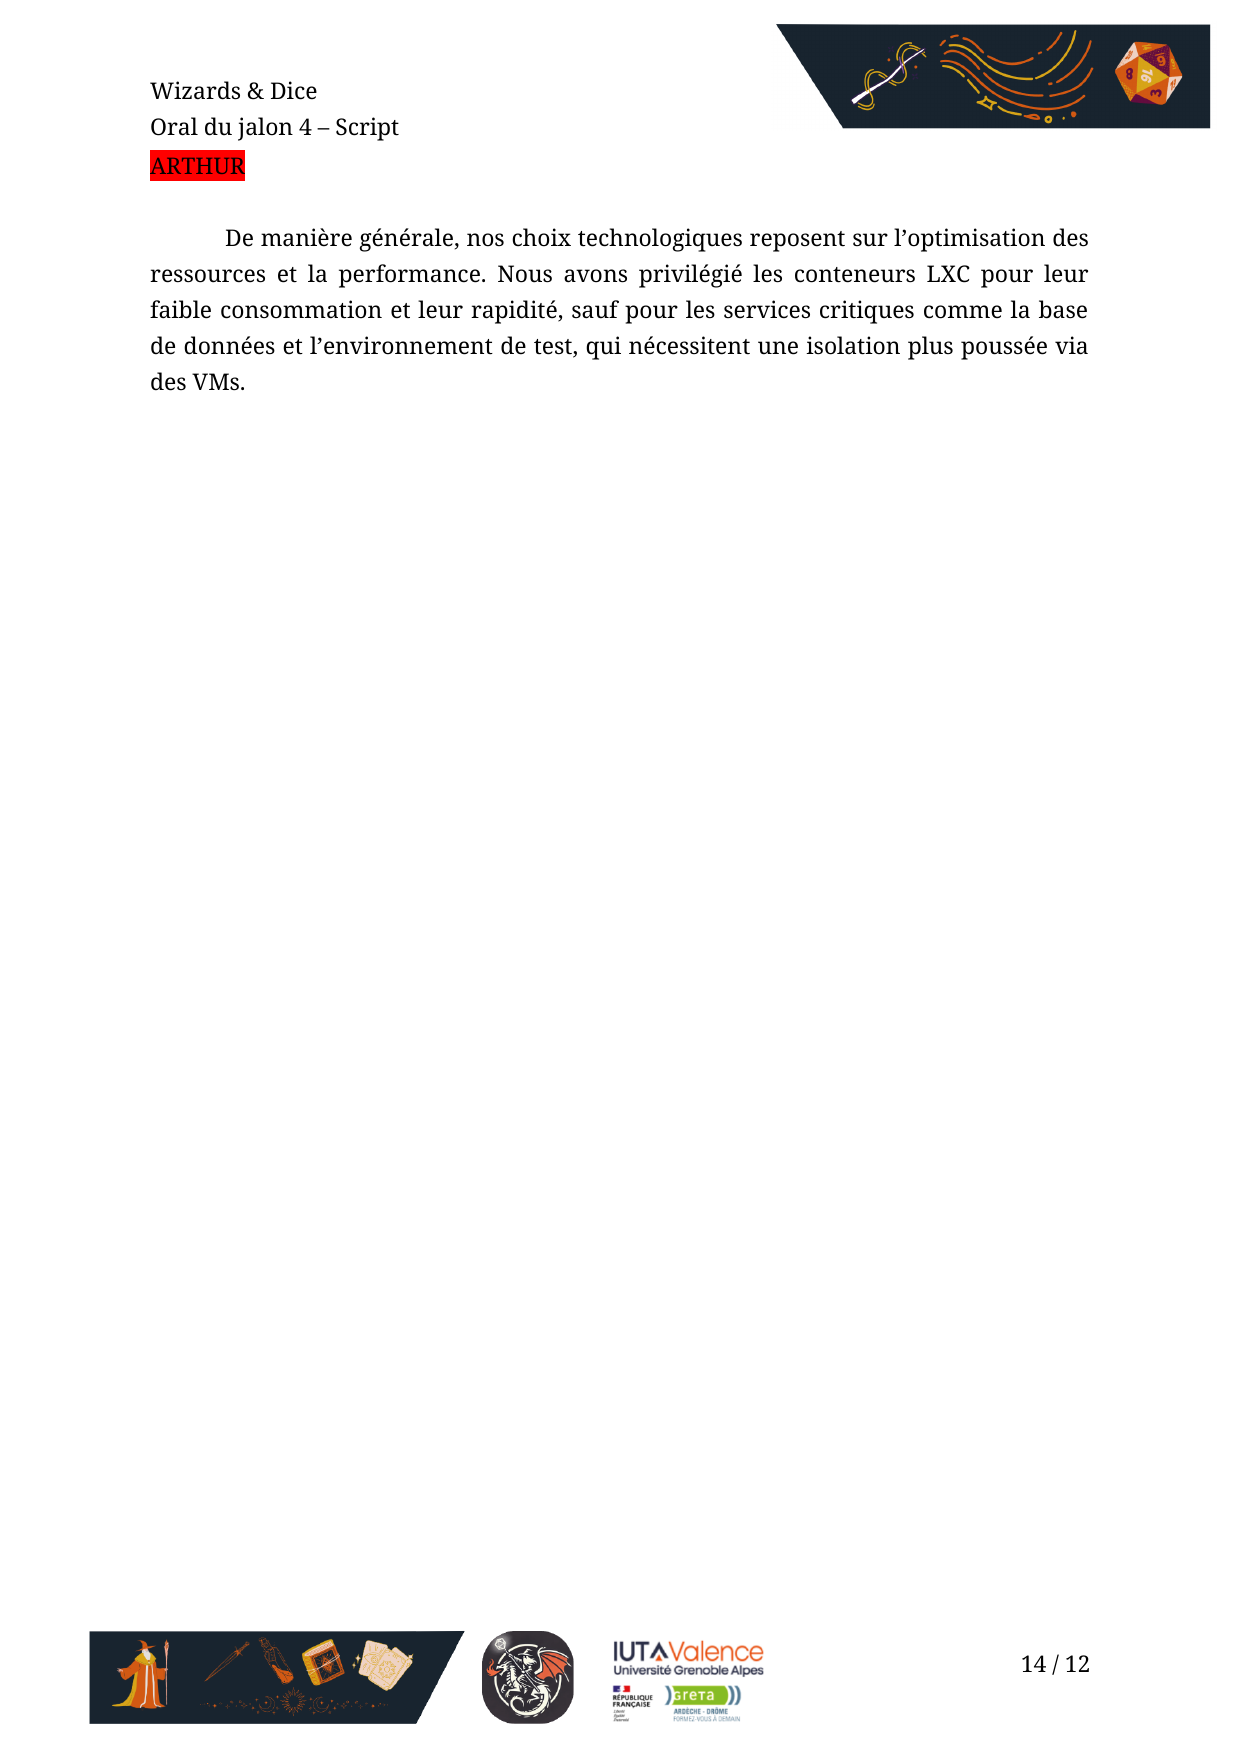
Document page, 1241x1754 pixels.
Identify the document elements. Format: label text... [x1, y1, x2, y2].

text ARTHUR [150, 150, 1090, 181]
picture [771, 21, 1218, 131]
text De manière générale, nos choix technologiques reposent sur l’optimisation des ressources et la performance. Nous avons privilégié les conteneurs LXC pour leur faible consommation et leur rapidité, sauf pour les services critiques comme la base de données et l’environnement de test, qui nécessitent une isolation plus poussée via des VMs. [150, 222, 1090, 397]
picture [81, 1620, 788, 1733]
